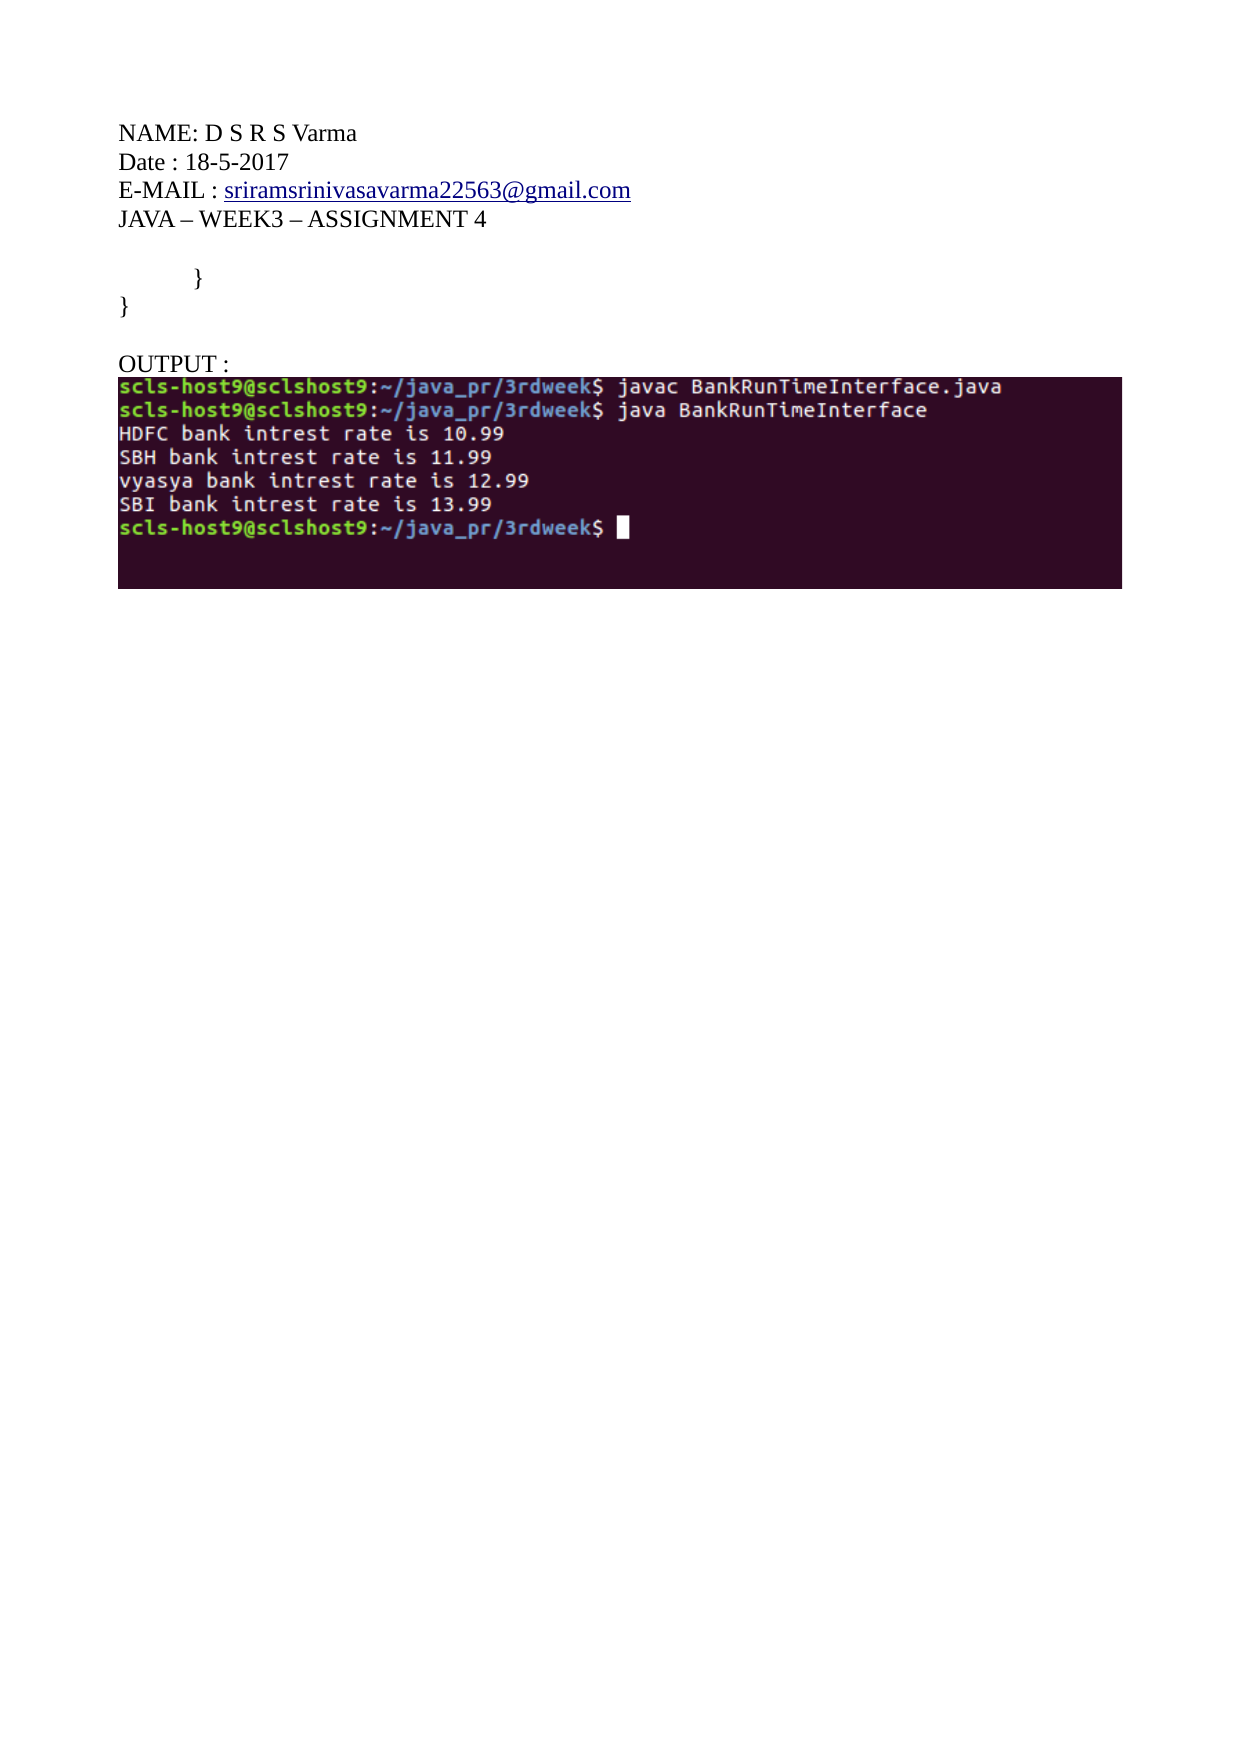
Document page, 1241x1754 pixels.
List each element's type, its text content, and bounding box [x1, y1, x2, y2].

text } [118, 263, 1122, 291]
text } [118, 291, 1122, 320]
picture [118, 377, 1123, 589]
text OUTPUT : [118, 349, 1122, 377]
